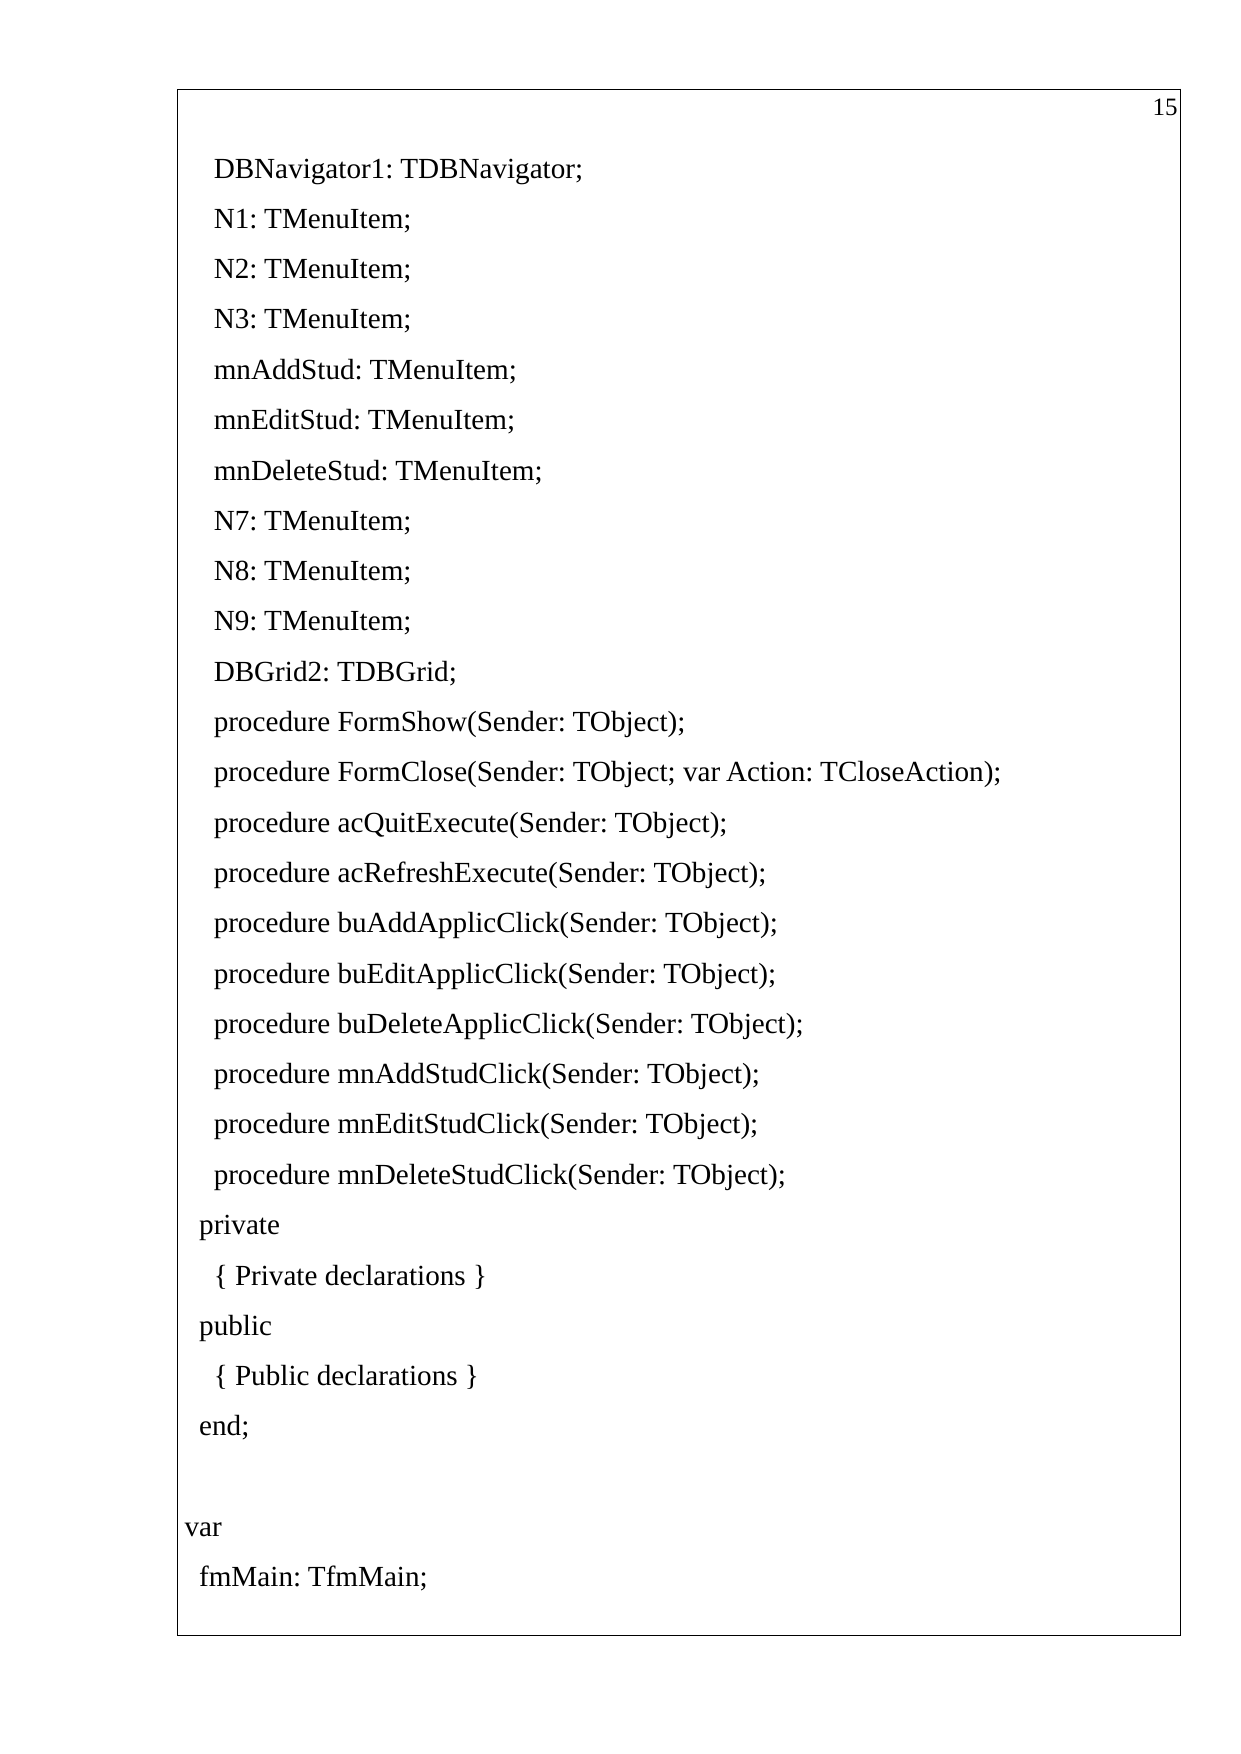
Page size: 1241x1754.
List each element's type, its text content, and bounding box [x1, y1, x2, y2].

text { Public declarations } [184, 1358, 1174, 1392]
text N9: TMenuItem; [184, 603, 1174, 637]
text procedure buAddApplicClick(Sender: TObject); [184, 905, 1174, 939]
text N7: TMenuItem; [184, 503, 1174, 536]
text public [184, 1308, 1174, 1341]
text end; [184, 1408, 1174, 1442]
text procedure mnAddStudClick(Sender: TObject); [184, 1056, 1174, 1090]
text procedure FormShow(Sender: TObject); [184, 704, 1174, 738]
text N3: TMenuItem; [184, 302, 1174, 335]
text mnEditStud: TMenuItem; [184, 402, 1174, 436]
text procedure mnDeleteStudClick(Sender: TObject); [184, 1157, 1174, 1191]
text procedure buDeleteApplicClick(Sender: TObject); [184, 1006, 1174, 1039]
text { Private declarations } [184, 1258, 1174, 1291]
text procedure acRefreshExecute(Sender: TObject); [184, 855, 1174, 889]
text mnDeleteStud: TMenuItem; [184, 453, 1174, 486]
text var [184, 1509, 1174, 1543]
text N2: TMenuItem; [184, 251, 1174, 285]
text procedure buEditApplicClick(Sender: TObject); [184, 956, 1174, 989]
text N8: TMenuItem; [184, 553, 1174, 587]
text DBNavigator1: TDBNavigator; [184, 151, 1174, 184]
text fmMain: TfmMain; [184, 1559, 1174, 1593]
text private [184, 1207, 1174, 1241]
text procedure acQuitExecute(Sender: TObject); [184, 805, 1174, 838]
text DBGrid2: TDBGrid; [184, 654, 1174, 687]
text mnAddStud: TMenuItem; [184, 352, 1174, 386]
text procedure FormClose(Sender: TObject; var Action: TCloseAction); [184, 754, 1174, 788]
text procedure mnEditStudClick(Sender: TObject); [184, 1107, 1174, 1140]
text N1: TMenuItem; [184, 201, 1174, 234]
